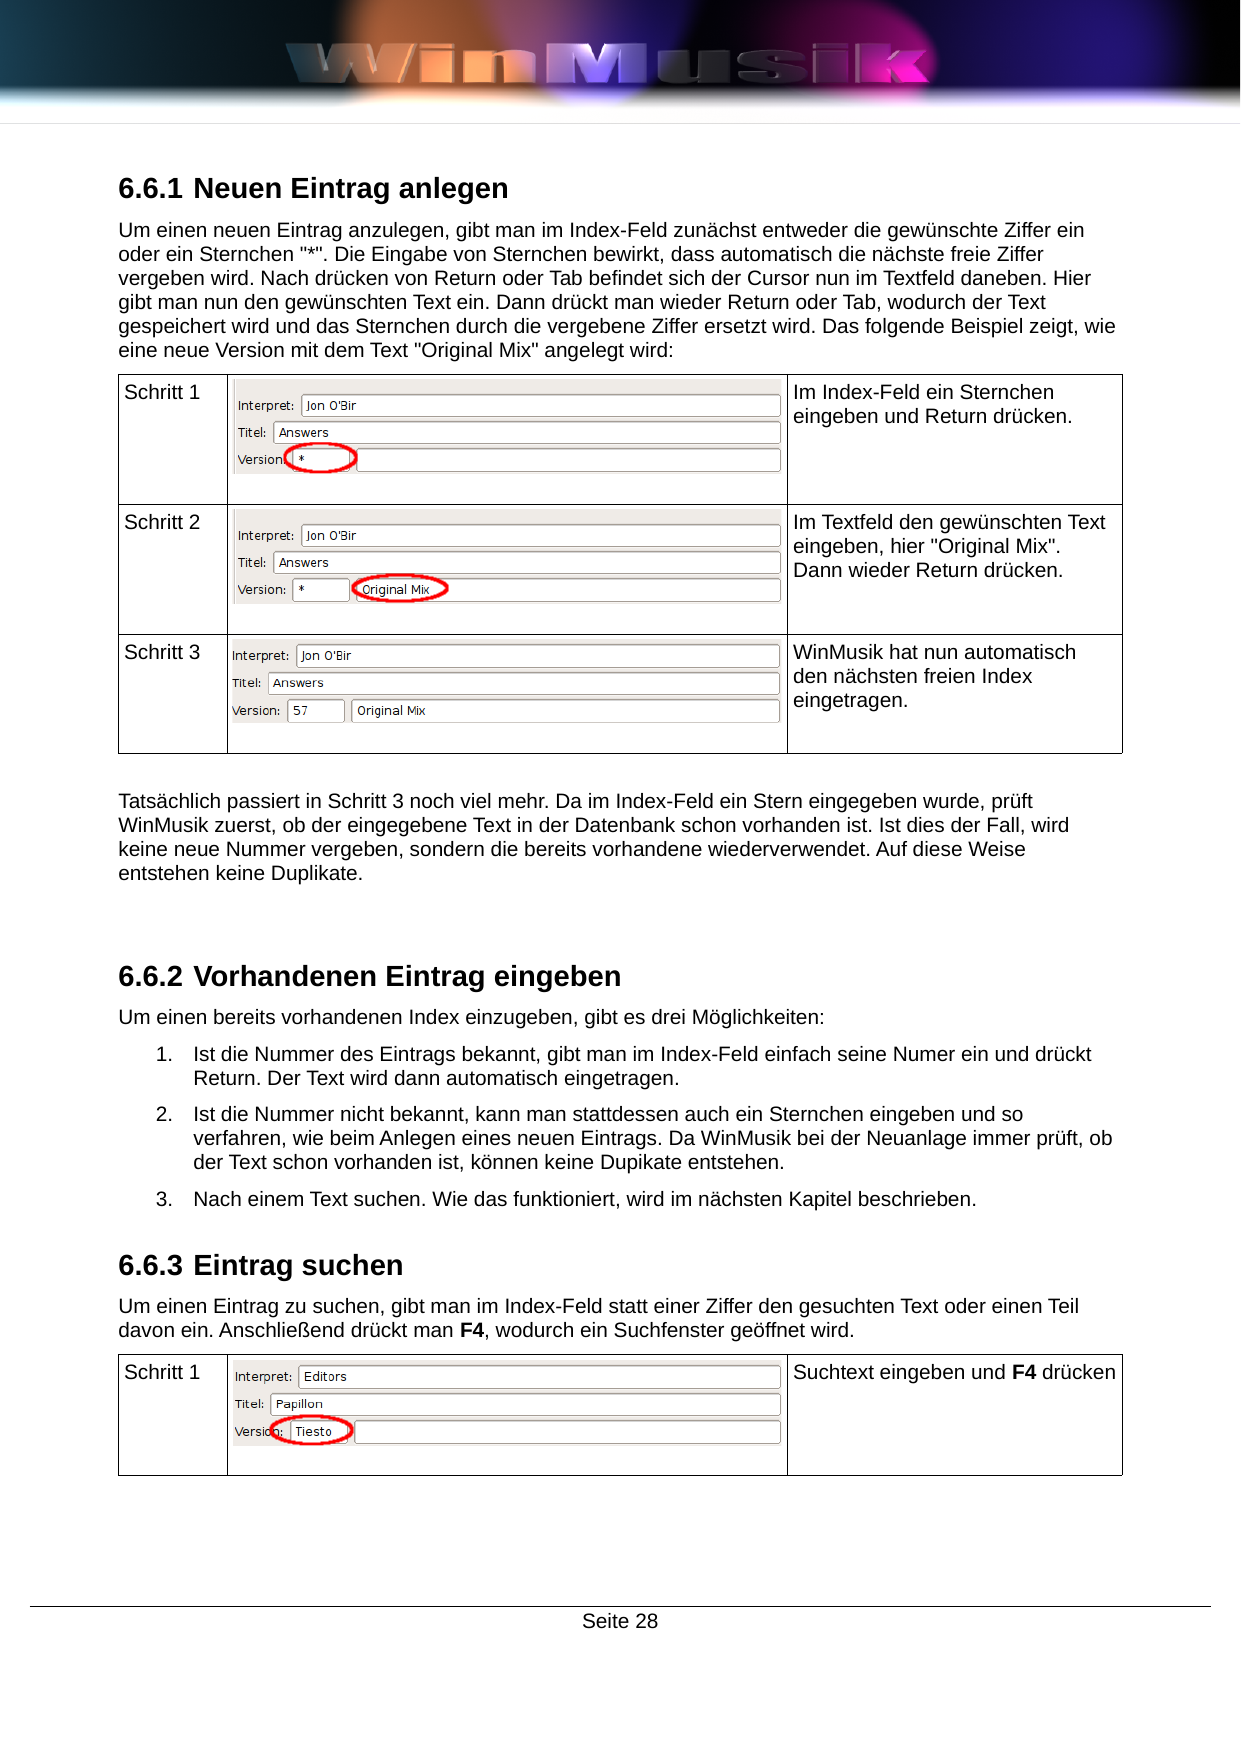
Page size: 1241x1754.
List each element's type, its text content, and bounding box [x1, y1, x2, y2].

table_cell Schritt 3 [119, 635, 227, 753]
table_header Suchtext eingeben und F4 drücken [788, 1355, 1122, 1475]
subtitle Neuen Eintrag anlegen [118, 172, 1122, 205]
picture [232, 509, 782, 604]
table_cell WinMusik hat nun automatisch den nächsten freien Index eingetragen. [788, 635, 1122, 753]
text Um einen neuen Eintrag anzulegen, gibt man im Index-Feld zunächst entweder die gewünschte Ziffer ein oder ein Sternchen "*". Die Eingabe von Sternchen bewirkt, dass automatisch die nächste freie Ziffer vergeben wird. Nach drücken von Return oder Tab befindet sich der Cursor nun im Textfeld daneben. Hier gibt man nun den gewünschten Text ein. Dann drückt man wieder Return oder Tab, wodurch der Text gespeichert wird und das Sternchen durch die vergebene Ziffer ersetzt wird. Das folgende Beispiel zeigt, wie eine neue Version mit dem Text "Original Mix" angelegt wird: [118, 218, 1122, 361]
table_header Schritt 1 [119, 1355, 227, 1475]
table_header [228, 1355, 787, 1475]
text Tatsächlich passiert in Schritt 3 noch viel mehr. Da im Index-Feld ein Stern eingegeben wurde, prüft WinMusik zuerst, ob der eingegebene Text in der Datenbank schon vorhanden ist. Ist dies der Fall, wird keine neue Nummer vergeben, sondern die bereits vorhandene wiederverwendet. Auf diese Weise entstehen keine Duplikate. [118, 789, 1122, 885]
table_header Im Index-Feld ein Sternchen eingeben und Return drücken. [788, 375, 1122, 504]
subtitle Vorhandenen Eintrag eingeben [118, 959, 1122, 993]
picture [232, 639, 782, 723]
text Um einen Eintrag zu suchen, gibt man im Index-Feld statt einer Ziffer den gesuchten Text oder einen Teil davon ein. Anschließend drückt man F4, wodurch ein Suchfenster geöffnet wird. [118, 1294, 1122, 1342]
list Ist die Nummer nicht bekannt, kann man stattdessen auch ein Sternchen eingeben und so verfahren, wie beim Anlegen eines neuen Eintrags. Da WinMusik bei der Neuanlage immer prüft, ob der Text schon vorhanden ist, können keine Dupikate entstehen. [156, 1102, 1122, 1174]
table_cell Im Textfeld den gewünschten Text eingeben, hier "Original Mix". Dann wieder Return drücken. [788, 505, 1122, 634]
text Um einen bereits vorhandenen Index einzugeben, gibt es drei Möglichkeiten: [118, 1005, 1122, 1029]
table_cell [228, 635, 787, 639]
list Ist die Nummer des Eintrags bekannt, gibt man im Index-Feld einfach seine Numer ein und drückt Return. Der Text wird dann automatisch eingetragen. [156, 1042, 1122, 1089]
list Nach einem Text suchen. Wie das funktioniert, wird im nächsten Kapitel beschrieben. [156, 1186, 1122, 1210]
picture [232, 379, 782, 474]
table_header Schritt 1 [119, 375, 227, 504]
table_cell Schritt 2 [119, 505, 227, 634]
picture [232, 1360, 782, 1446]
table_cell [228, 510, 787, 634]
table_header [228, 375, 787, 504]
table_cell [228, 640, 787, 753]
subtitle Eintrag suchen [118, 1248, 1122, 1281]
table_cell [228, 505, 787, 509]
